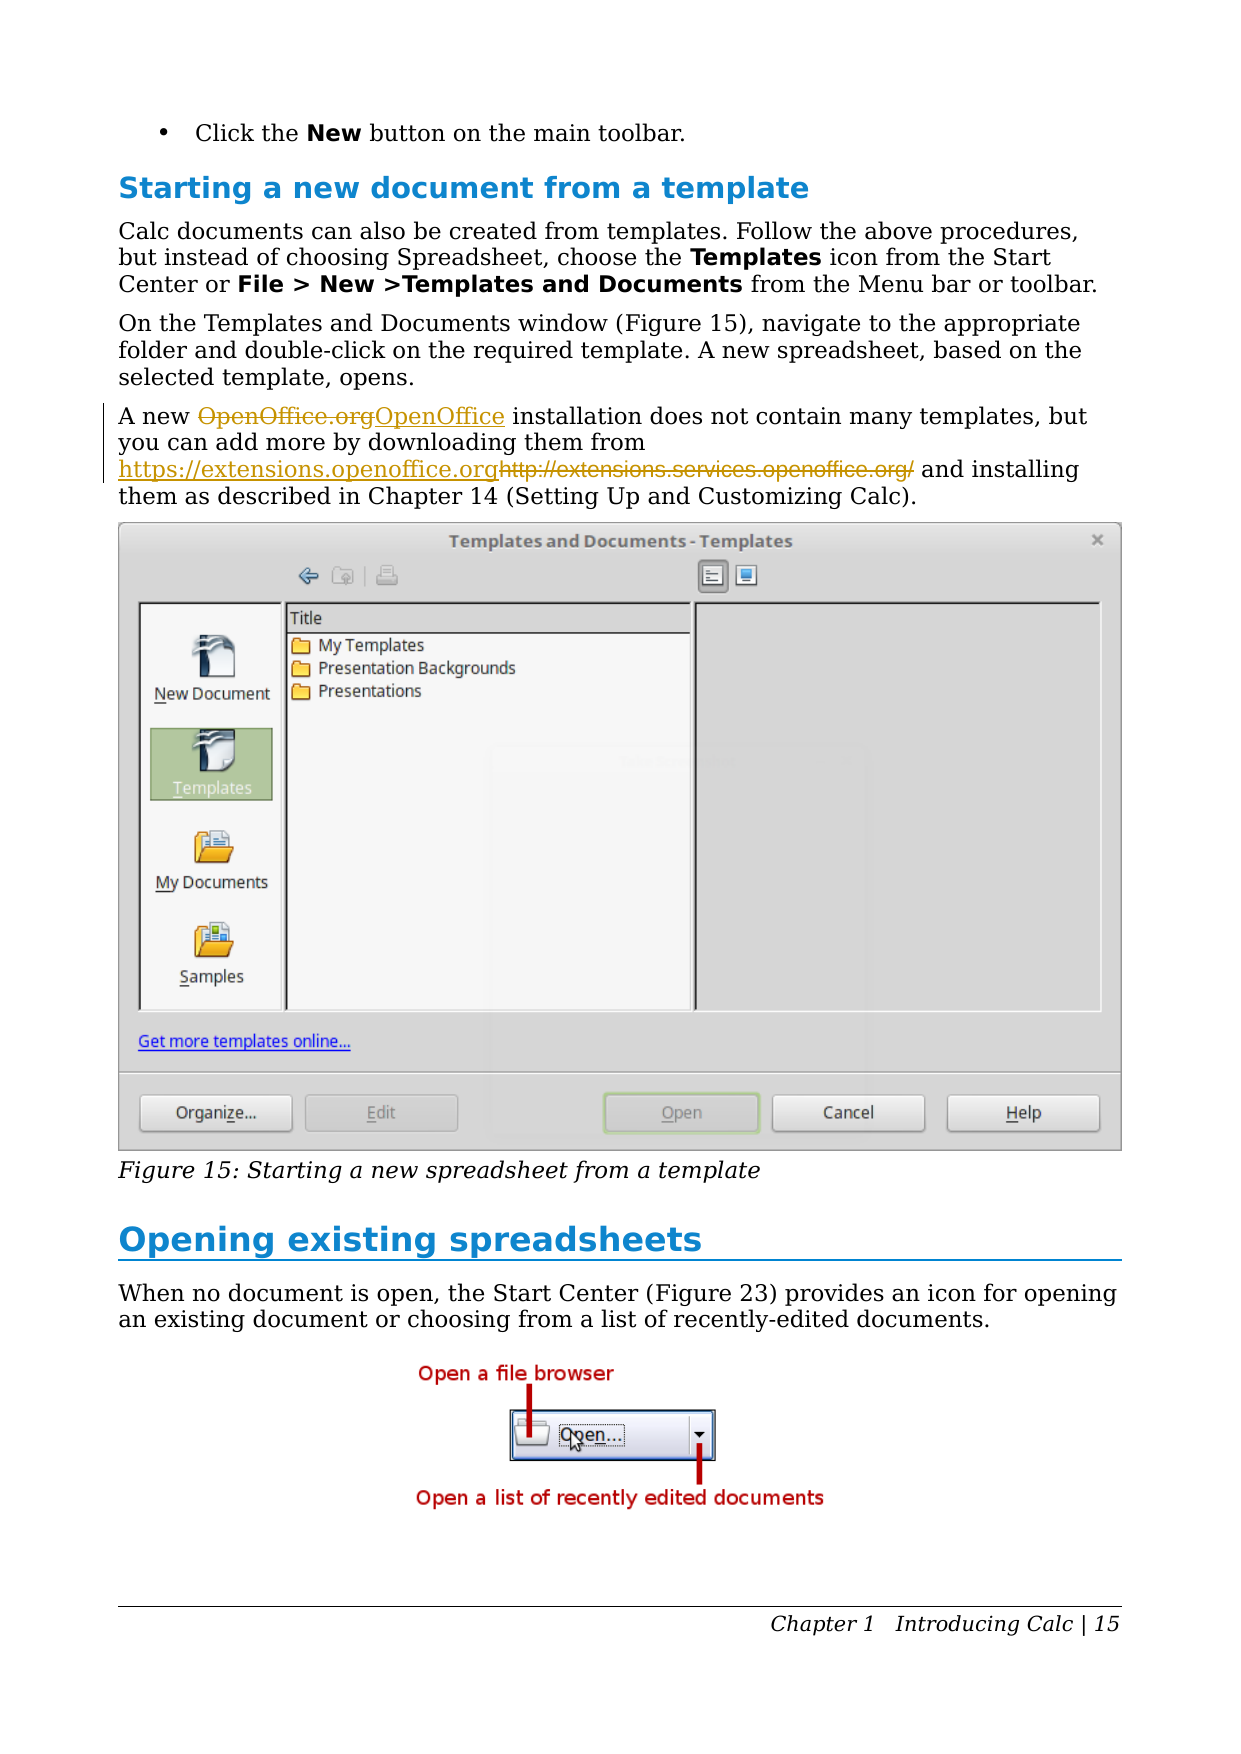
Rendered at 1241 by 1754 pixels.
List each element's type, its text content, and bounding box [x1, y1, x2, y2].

subtitle Starting a new document from a template [118, 171, 1122, 205]
subtitle Opening existing spreadsheets [118, 1220, 1122, 1259]
picture [118, 522, 1122, 1151]
picture [409, 1358, 831, 1516]
text When no document is open, the Start Center (Figure 23) provides an icon for opening an existing document or choosing from a list of recently-edited documents. [118, 1280, 1122, 1333]
text On the Templates and Documents window (Figure 15), navigate to the appropriate folder and double-click on the required template. A new spreadsheet, based on the selected template, opens. [118, 310, 1122, 390]
text Calc documents can also be created from templates. Follow the above procedures, but instead of choosing Spreadsheet, choose the Templates icon from the Start Center or File > New >Templates and Documents from the Menu bar or toolbar. [118, 218, 1122, 298]
text A new OpenOffice installation does not contain many templates, but you can add more by downloading them from https://extensions.openoffice.org and installing them as described in Chapter 14 (Setting Up and Customizing Calc). [118, 403, 1122, 510]
list Click the New button on the main toolbar. [156, 118, 1122, 147]
text Figure 15: Starting a new spreadsheet from a template [118, 1157, 1122, 1184]
